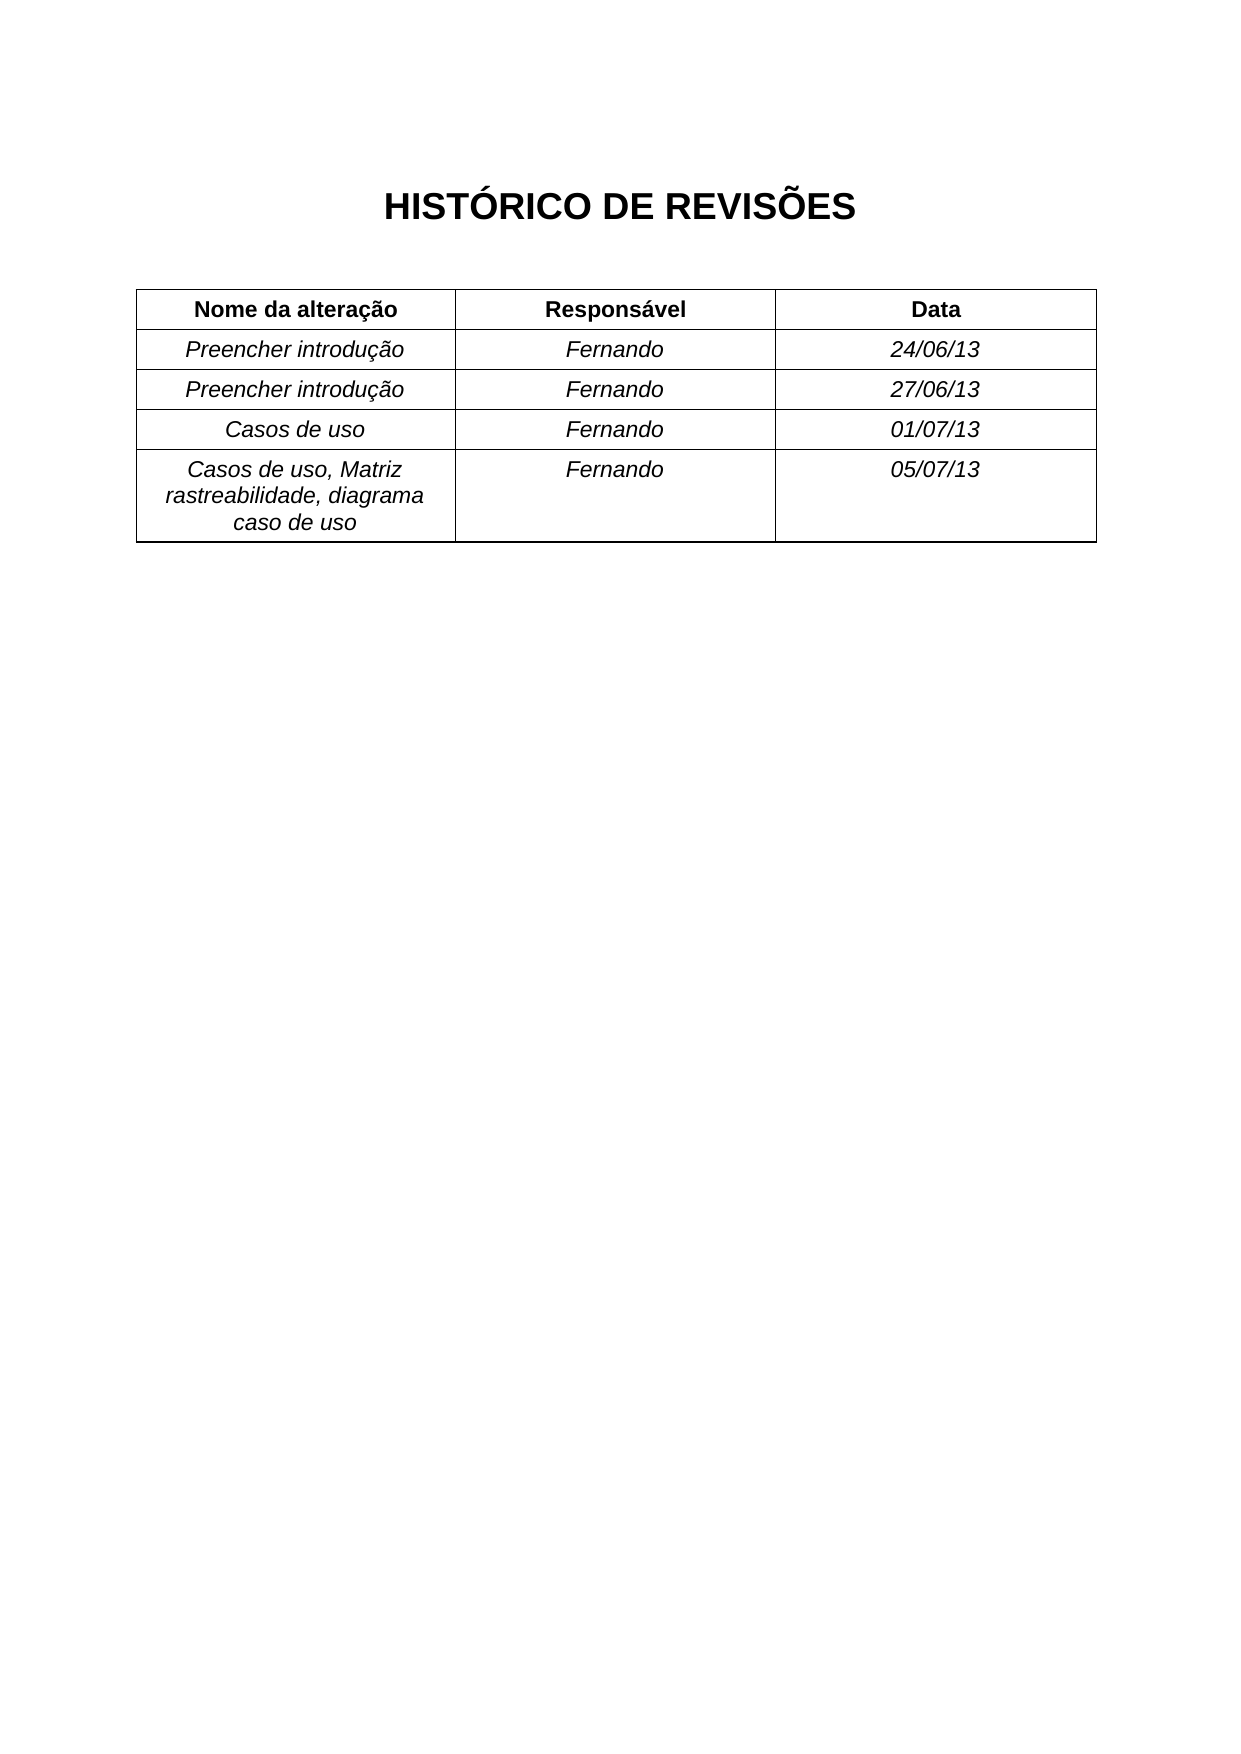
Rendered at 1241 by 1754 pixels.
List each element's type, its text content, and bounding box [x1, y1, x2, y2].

table_cell Fernando [456, 450, 775, 541]
table_cell Fernando [456, 330, 775, 369]
table_header Nome da alteração [137, 290, 455, 329]
table_cell 27/06/13 [776, 370, 1096, 409]
table_header Data [776, 290, 1096, 329]
table_cell Preencher introdução [137, 330, 455, 369]
table_cell 05/07/13 [776, 450, 1096, 541]
table_cell Fernando [456, 410, 775, 449]
table_cell 24/06/13 [776, 330, 1096, 369]
text HISTÓRICO DE REVISÕES [148, 184, 1092, 227]
table_cell Casos de uso, Matriz rastreabilidade, diagrama caso de uso [137, 450, 455, 541]
table_cell 01/07/13 [776, 410, 1096, 449]
table_cell Fernando [456, 370, 775, 409]
table_cell Preencher introdução [137, 370, 455, 409]
table_cell Casos de uso [137, 410, 455, 449]
table_header Responsável [456, 290, 775, 329]
